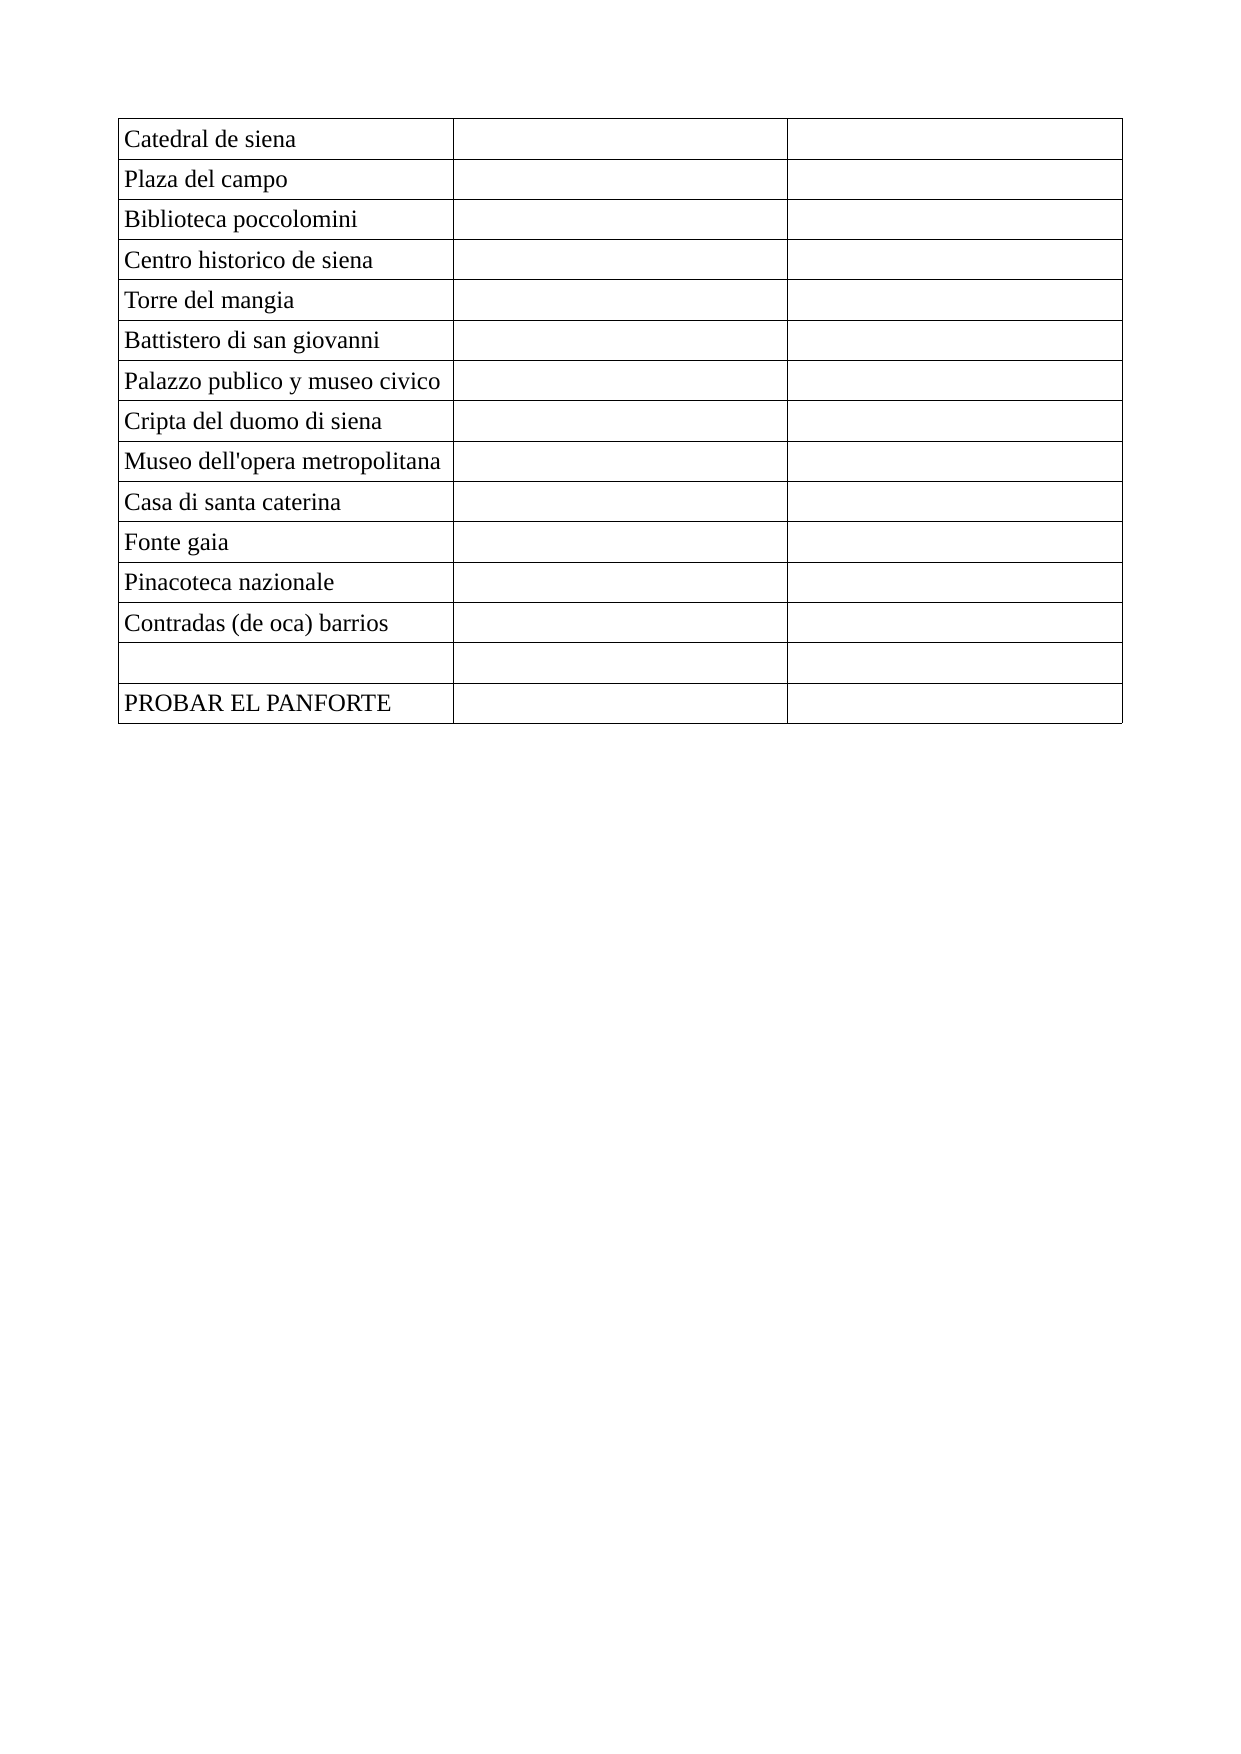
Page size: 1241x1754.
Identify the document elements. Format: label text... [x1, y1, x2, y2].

table_cell Casa di santa caterina [119, 482, 453, 521]
table_cell [788, 603, 1122, 642]
table_cell [454, 200, 787, 239]
table_cell Palazzo publico y museo civico [119, 361, 453, 400]
table_cell [788, 240, 1122, 279]
table_cell [454, 643, 787, 682]
table_cell [454, 522, 787, 562]
table_cell Centro historico de siena [119, 240, 453, 279]
table_cell Museo dell'opera metropolitana [119, 442, 453, 481]
table_cell [788, 160, 1122, 199]
table_header Catedral de siena [119, 119, 453, 158]
table_cell [788, 482, 1122, 521]
table_cell Torre del mangia [119, 280, 453, 320]
table_cell [454, 280, 787, 320]
table_cell [454, 321, 787, 360]
table_cell [788, 522, 1122, 562]
table_cell Contradas (de oca) barrios [119, 603, 453, 642]
table_cell [454, 482, 787, 521]
table_cell [788, 442, 1122, 481]
table_cell Pinacoteca nazionale [119, 563, 453, 602]
table_cell Biblioteca poccolomini [119, 200, 453, 239]
table_cell Cripta del duomo di siena [119, 401, 453, 441]
table_header [788, 119, 1122, 158]
table_cell [788, 200, 1122, 239]
table_cell [454, 603, 787, 642]
table_cell [454, 684, 787, 723]
table_cell [788, 643, 1122, 682]
table_cell Battistero di san giovanni [119, 321, 453, 360]
table_cell PROBAR EL PANFORTE [119, 684, 453, 723]
table_cell [788, 684, 1122, 723]
table_cell [454, 240, 787, 279]
table_cell [119, 643, 453, 682]
table_cell [788, 361, 1122, 400]
table_cell Fonte gaia [119, 522, 453, 562]
table_cell [454, 401, 787, 441]
table_header [454, 119, 787, 158]
table_cell [454, 160, 787, 199]
table_cell [788, 280, 1122, 320]
table_cell [454, 563, 787, 602]
table_cell [788, 321, 1122, 360]
table_cell Plaza del campo [119, 160, 453, 199]
table_cell [454, 361, 787, 400]
table_cell [788, 401, 1122, 441]
table_cell [454, 442, 787, 481]
table_cell [788, 563, 1122, 602]
